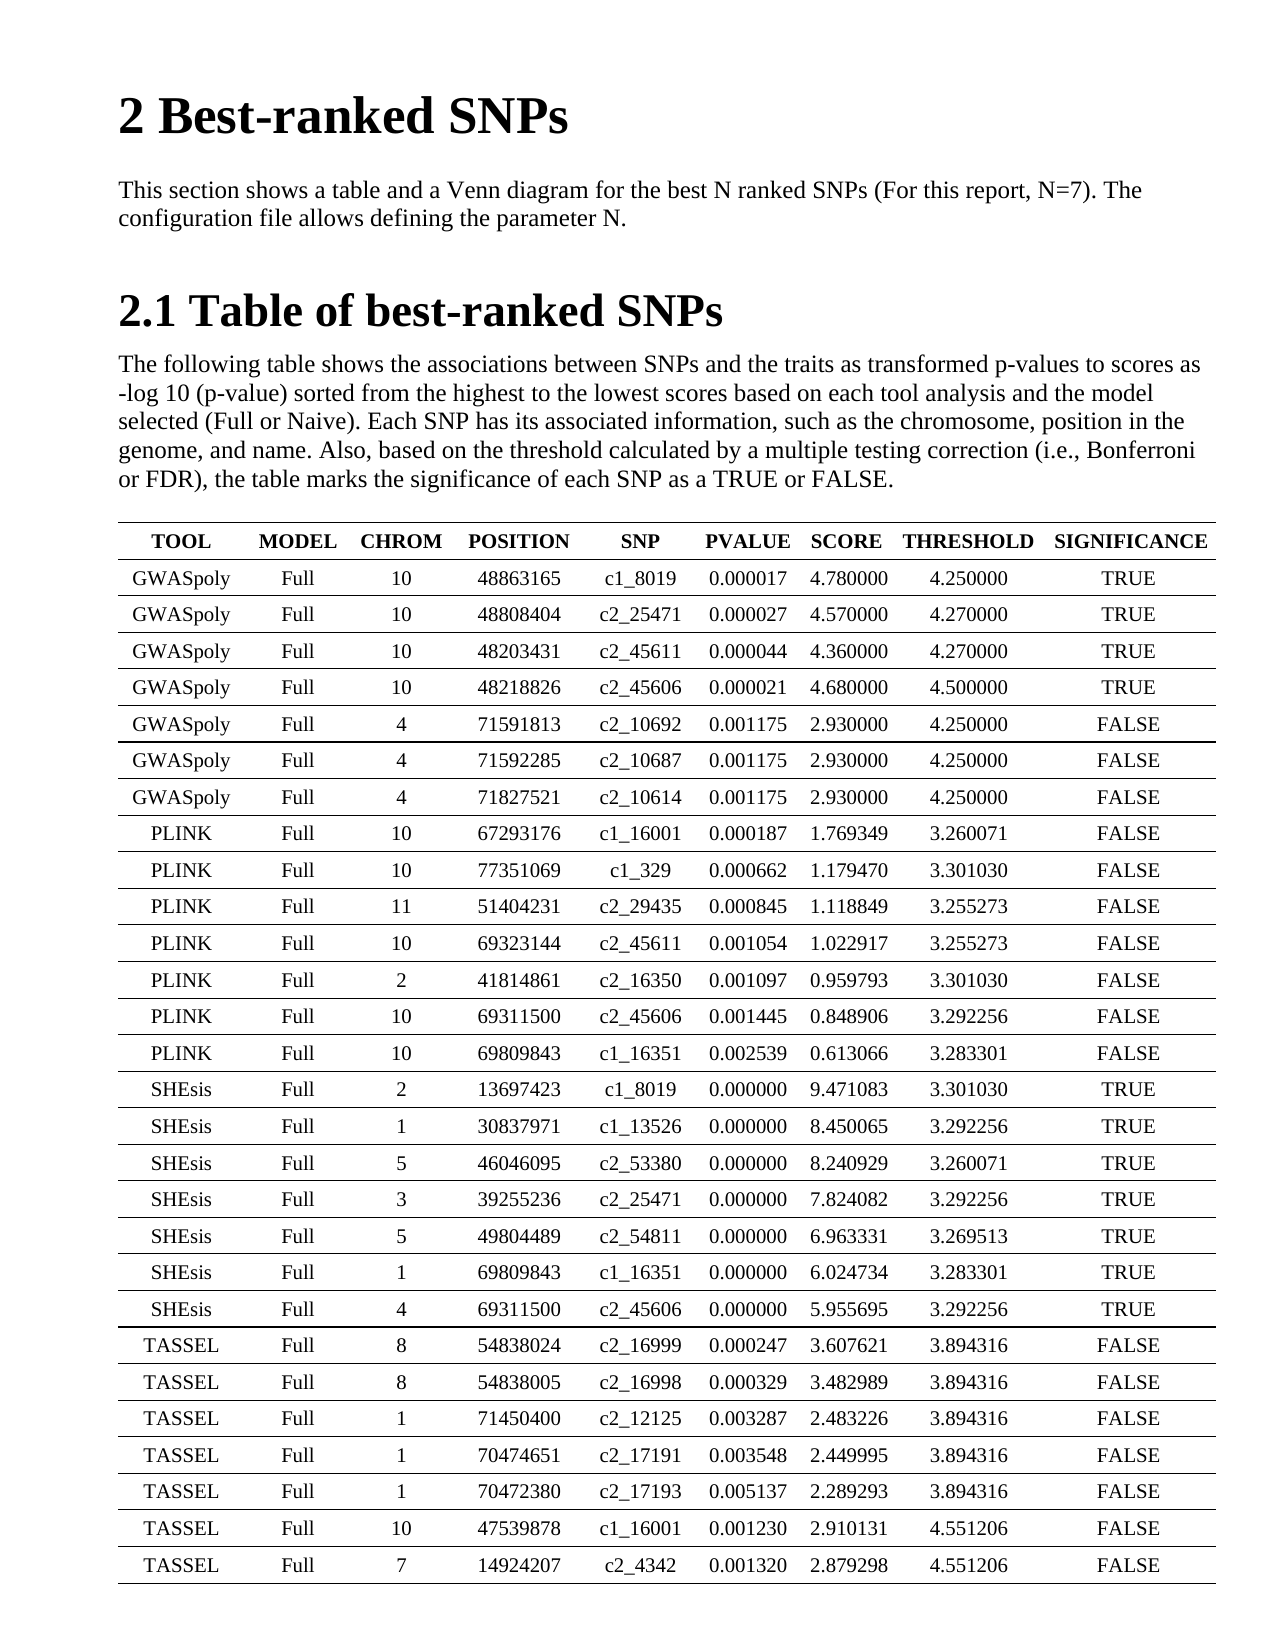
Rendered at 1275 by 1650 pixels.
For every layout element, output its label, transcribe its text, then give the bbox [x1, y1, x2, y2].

table_cell 4 [351, 1291, 456, 1326]
table_cell Full [250, 816, 351, 851]
table_cell 6.024734 [802, 1254, 896, 1290]
table_cell 0.000000 [699, 1108, 802, 1144]
table_cell c2_45611 [587, 633, 699, 668]
table_cell 2 [351, 962, 456, 997]
table_header THRESHOLD [896, 523, 1046, 559]
table_cell PLINK [118, 889, 249, 924]
table_cell c2_29435 [587, 889, 699, 924]
table_cell 0.000247 [699, 1328, 802, 1363]
table_cell GWASpoly [118, 669, 249, 705]
table_header MODEL [250, 523, 351, 559]
table_cell TRUE [1046, 669, 1216, 705]
table_cell c2_16350 [587, 962, 699, 997]
table_cell TRUE [1046, 596, 1216, 632]
table_cell GWASpoly [118, 596, 249, 632]
table_cell 4.250000 [896, 560, 1046, 595]
table_cell Full [250, 706, 351, 741]
table_cell 3.255273 [896, 889, 1046, 924]
table_cell FALSE [1046, 779, 1216, 814]
table_cell GWASpoly [118, 633, 249, 668]
table_cell c2_45606 [587, 1291, 699, 1326]
table_cell 67293176 [456, 816, 587, 851]
table_cell Full [250, 962, 351, 997]
table_cell c2_16999 [587, 1328, 699, 1363]
table_cell 0.001175 [699, 706, 802, 741]
table_cell 4.250000 [896, 706, 1046, 741]
table_cell c2_16998 [587, 1364, 699, 1399]
table_cell 7 [351, 1547, 456, 1582]
table_cell 69809843 [456, 1254, 587, 1290]
table_cell 0.000021 [699, 669, 802, 705]
table_cell SHEsis [118, 1145, 249, 1180]
table_cell 10 [351, 633, 456, 668]
table_cell 10 [351, 999, 456, 1034]
table_cell 8 [351, 1328, 456, 1363]
table_cell 0.000000 [699, 1218, 802, 1253]
table_cell 0.000000 [699, 1254, 802, 1290]
table_cell 0.000000 [699, 1145, 802, 1180]
table_cell c2_12125 [587, 1401, 699, 1436]
table_cell FALSE [1046, 999, 1216, 1034]
table_cell c2_10614 [587, 779, 699, 814]
table_cell c2_17191 [587, 1437, 699, 1473]
table_cell 3.894316 [896, 1328, 1046, 1363]
table_cell 77351069 [456, 852, 587, 888]
table_cell PLINK [118, 999, 249, 1034]
table_cell 0.000329 [699, 1364, 802, 1399]
table_cell 3.482989 [802, 1364, 896, 1399]
table_cell 69311500 [456, 999, 587, 1034]
table_cell 0.005137 [699, 1474, 802, 1509]
table_cell Full [250, 560, 351, 595]
table_cell FALSE [1046, 852, 1216, 888]
table_cell 7.824082 [802, 1181, 896, 1217]
table_cell 0.000027 [699, 596, 802, 632]
table_cell 3.894316 [896, 1401, 1046, 1436]
table_cell TASSEL [118, 1510, 249, 1546]
table_cell 4.270000 [896, 596, 1046, 632]
table_cell 3.894316 [896, 1474, 1046, 1509]
table_cell 10 [351, 852, 456, 888]
table_cell c2_45606 [587, 669, 699, 705]
table_cell 3.894316 [896, 1364, 1046, 1399]
table_cell 3.607621 [802, 1328, 896, 1363]
table_cell 71450400 [456, 1401, 587, 1436]
table_header TOOL [118, 523, 249, 559]
table_cell c1_8019 [587, 560, 699, 595]
table_cell 0.001175 [699, 743, 802, 778]
table_cell 8 [351, 1364, 456, 1399]
table_cell FALSE [1046, 1437, 1216, 1473]
table_cell 0.000044 [699, 633, 802, 668]
table_cell 0.001320 [699, 1547, 802, 1582]
table_cell 0.959793 [802, 962, 896, 997]
table_cell 70472380 [456, 1474, 587, 1509]
table_cell Full [250, 852, 351, 888]
table_cell 47539878 [456, 1510, 587, 1546]
table_cell 30837971 [456, 1108, 587, 1144]
table_cell Full [250, 1437, 351, 1473]
table_cell c1_16001 [587, 1510, 699, 1546]
table_cell TRUE [1046, 1108, 1216, 1144]
table_cell 8.450065 [802, 1108, 896, 1144]
table_cell TRUE [1046, 1218, 1216, 1253]
table_cell 3.269513 [896, 1218, 1046, 1253]
table_cell PLINK [118, 852, 249, 888]
table_cell GWASpoly [118, 560, 249, 595]
table_cell 8.240929 [802, 1145, 896, 1180]
table_cell SHEsis [118, 1181, 249, 1217]
table_cell 54838005 [456, 1364, 587, 1399]
table_cell 4 [351, 779, 456, 814]
table_cell TASSEL [118, 1474, 249, 1509]
table_cell FALSE [1046, 1035, 1216, 1071]
table_cell 54838024 [456, 1328, 587, 1363]
table_cell Full [250, 889, 351, 924]
table_cell 69311500 [456, 1291, 587, 1326]
text The following table shows the associations between SNPs and the traits as transformed p-values to scores as -log 10 (p-value) sorted from the highest to the lowest scores based on each tool analysis and the model selected (Full or Naive). Each SNP has its associated information, such as the chromosome, position in the genome, and name. Also, based on the threshold calculated by a multiple testing correction (i.e., Bonferroni or FDR), the table marks the significance of each SNP as a TRUE or FALSE. [118, 349, 1216, 493]
table_cell TASSEL [118, 1401, 249, 1436]
table_cell 3.292256 [896, 1181, 1046, 1217]
table_cell 5 [351, 1218, 456, 1253]
table_cell Full [250, 1145, 351, 1180]
table_cell 6.963331 [802, 1218, 896, 1253]
table_cell Full [250, 669, 351, 705]
table_cell TASSEL [118, 1547, 249, 1582]
table_cell TRUE [1046, 1181, 1216, 1217]
table_cell 4.250000 [896, 779, 1046, 814]
table_cell 0.001175 [699, 779, 802, 814]
table_cell 4.680000 [802, 669, 896, 705]
table_cell 10 [351, 1510, 456, 1546]
table_cell 1.179470 [802, 852, 896, 888]
table_cell c2_25471 [587, 1181, 699, 1217]
table_cell Full [250, 596, 351, 632]
table_cell 46046095 [456, 1145, 587, 1180]
table_cell 3.292256 [896, 999, 1046, 1034]
table_cell 0.000000 [699, 1072, 802, 1107]
table_cell 1 [351, 1254, 456, 1290]
table_cell 10 [351, 1035, 456, 1071]
table_cell 0.000000 [699, 1181, 802, 1217]
table_cell 1.022917 [802, 925, 896, 961]
table_cell PLINK [118, 816, 249, 851]
table_cell Full [250, 1035, 351, 1071]
table_cell FALSE [1046, 1328, 1216, 1363]
table_cell 48808404 [456, 596, 587, 632]
table_cell SHEsis [118, 1108, 249, 1144]
table_cell FALSE [1046, 1474, 1216, 1509]
table_cell c1_16001 [587, 816, 699, 851]
table_cell c2_17193 [587, 1474, 699, 1509]
table_cell Full [250, 1547, 351, 1582]
table_cell 48218826 [456, 669, 587, 705]
table_cell 4.551206 [896, 1547, 1046, 1582]
table_cell 51404231 [456, 889, 587, 924]
table_cell TRUE [1046, 1072, 1216, 1107]
table_cell 3.283301 [896, 1254, 1046, 1290]
table_cell 3.260071 [896, 816, 1046, 851]
table_cell PLINK [118, 962, 249, 997]
table_header SCORE [802, 523, 896, 559]
table_cell 0.001097 [699, 962, 802, 997]
table_cell GWASpoly [118, 779, 249, 814]
table_cell FALSE [1046, 816, 1216, 851]
table_cell 4.250000 [896, 743, 1046, 778]
table_cell 5.955695 [802, 1291, 896, 1326]
table_cell Full [250, 633, 351, 668]
table_cell TRUE [1046, 1254, 1216, 1290]
table_cell c1_13526 [587, 1108, 699, 1144]
table_cell 3.301030 [896, 852, 1046, 888]
table_cell 3.292256 [896, 1291, 1046, 1326]
table_cell 4.570000 [802, 596, 896, 632]
table_cell 10 [351, 925, 456, 961]
table_cell 10 [351, 596, 456, 632]
table_cell 0.000017 [699, 560, 802, 595]
table_cell 3 [351, 1181, 456, 1217]
table_cell 10 [351, 816, 456, 851]
table_cell Full [250, 743, 351, 778]
table_cell 2.930000 [802, 706, 896, 741]
table_cell PLINK [118, 925, 249, 961]
table_cell 1 [351, 1437, 456, 1473]
table_cell FALSE [1046, 962, 1216, 997]
table_cell 0.000662 [699, 852, 802, 888]
table_cell Full [250, 779, 351, 814]
table_header POSITION [456, 523, 587, 559]
table_cell 5 [351, 1145, 456, 1180]
table_cell FALSE [1046, 1547, 1216, 1582]
table_cell Full [250, 1401, 351, 1436]
table_cell c2_45606 [587, 999, 699, 1034]
table_cell 48203431 [456, 633, 587, 668]
table_cell 2.449995 [802, 1437, 896, 1473]
table_cell 4 [351, 706, 456, 741]
table_cell Full [250, 1328, 351, 1363]
table_cell TRUE [1046, 1145, 1216, 1180]
table_cell 3.301030 [896, 962, 1046, 997]
subtitle 2 Best-ranked SNPs [118, 84, 1216, 145]
table_cell FALSE [1046, 1401, 1216, 1436]
table_cell 69323144 [456, 925, 587, 961]
table_cell c1_8019 [587, 1072, 699, 1107]
table_cell 0.000845 [699, 889, 802, 924]
table_cell 10 [351, 669, 456, 705]
table_cell 70474651 [456, 1437, 587, 1473]
table_cell Full [250, 999, 351, 1034]
table_cell 0.000187 [699, 816, 802, 851]
table_cell c2_45611 [587, 925, 699, 961]
table_cell TRUE [1046, 1291, 1216, 1326]
table_cell 3.292256 [896, 1108, 1046, 1144]
text This section shows a table and a Venn diagram for the best N ranked SNPs (For this report, N=7). The configuration file allows defining the parameter N. [118, 175, 1216, 232]
table_cell 1 [351, 1474, 456, 1509]
table_cell 3.283301 [896, 1035, 1046, 1071]
table_header SNP [587, 523, 699, 559]
table_cell c2_10692 [587, 706, 699, 741]
table_cell Full [250, 1181, 351, 1217]
table_cell 71592285 [456, 743, 587, 778]
table_cell GWASpoly [118, 743, 249, 778]
table_cell Full [250, 1254, 351, 1290]
table_cell 2.930000 [802, 743, 896, 778]
table_cell 3.255273 [896, 925, 1046, 961]
table_cell c1_329 [587, 852, 699, 888]
table_header PVALUE [699, 523, 802, 559]
table_cell 2.879298 [802, 1547, 896, 1582]
table_cell 2.483226 [802, 1401, 896, 1436]
table_cell 0.001054 [699, 925, 802, 961]
table_cell 48863165 [456, 560, 587, 595]
subtitle 2.1 Table of best-ranked SNPs [118, 282, 1216, 336]
table_cell 0.848906 [802, 999, 896, 1034]
table_cell 4.360000 [802, 633, 896, 668]
table_cell 0.000000 [699, 1291, 802, 1326]
table_cell 41814861 [456, 962, 587, 997]
table_cell 71827521 [456, 779, 587, 814]
table_cell 2.289293 [802, 1474, 896, 1509]
table_cell 14924207 [456, 1547, 587, 1582]
table_cell 10 [351, 560, 456, 595]
table_cell FALSE [1046, 889, 1216, 924]
table_cell SHEsis [118, 1254, 249, 1290]
table_cell TASSEL [118, 1437, 249, 1473]
table_cell 3.260071 [896, 1145, 1046, 1180]
table_cell 11 [351, 889, 456, 924]
table_cell 1 [351, 1108, 456, 1144]
table_cell 4.780000 [802, 560, 896, 595]
table_cell 71591813 [456, 706, 587, 741]
table_cell 39255236 [456, 1181, 587, 1217]
table_cell 2.930000 [802, 779, 896, 814]
table_cell 69809843 [456, 1035, 587, 1071]
table_cell GWASpoly [118, 706, 249, 741]
table_cell TRUE [1046, 560, 1216, 595]
table_cell 1 [351, 1401, 456, 1436]
table_cell 0.001230 [699, 1510, 802, 1546]
table_cell Full [250, 1291, 351, 1326]
table_cell 4.500000 [896, 669, 1046, 705]
table_cell 3.894316 [896, 1437, 1046, 1473]
table_cell 49804489 [456, 1218, 587, 1253]
table_cell 1.118849 [802, 889, 896, 924]
table_cell SHEsis [118, 1072, 249, 1107]
table_cell c2_53380 [587, 1145, 699, 1180]
table_cell SHEsis [118, 1218, 249, 1253]
table_cell Full [250, 925, 351, 961]
table_cell TRUE [1046, 633, 1216, 668]
table_cell 0.001445 [699, 999, 802, 1034]
table_cell TASSEL [118, 1364, 249, 1399]
table_cell 0.003287 [699, 1401, 802, 1436]
table_cell 2.910131 [802, 1510, 896, 1546]
table_cell Full [250, 1218, 351, 1253]
table_cell c1_16351 [587, 1254, 699, 1290]
table_cell c2_25471 [587, 596, 699, 632]
table_cell 4.270000 [896, 633, 1046, 668]
table_cell 4.551206 [896, 1510, 1046, 1546]
table_cell c2_54811 [587, 1218, 699, 1253]
table_cell PLINK [118, 1035, 249, 1071]
table_cell SHEsis [118, 1291, 249, 1326]
table_cell FALSE [1046, 1364, 1216, 1399]
table_cell c1_16351 [587, 1035, 699, 1071]
table_cell 0.003548 [699, 1437, 802, 1473]
table_cell 3.301030 [896, 1072, 1046, 1107]
table_cell 4 [351, 743, 456, 778]
table_cell FALSE [1046, 743, 1216, 778]
table_cell FALSE [1046, 1510, 1216, 1546]
table_cell 0.613066 [802, 1035, 896, 1071]
table_header SIGNIFICANCE [1046, 523, 1216, 559]
table_cell FALSE [1046, 925, 1216, 961]
table_cell 1.769349 [802, 816, 896, 851]
table_header CHROM [351, 523, 456, 559]
table_cell 9.471083 [802, 1072, 896, 1107]
table_cell 0.002539 [699, 1035, 802, 1071]
table_cell Full [250, 1108, 351, 1144]
table_cell Full [250, 1474, 351, 1509]
table_cell TASSEL [118, 1328, 249, 1363]
table_cell Full [250, 1072, 351, 1107]
table_cell Full [250, 1364, 351, 1399]
table_cell c2_4342 [587, 1547, 699, 1582]
table_cell FALSE [1046, 706, 1216, 741]
table_cell 13697423 [456, 1072, 587, 1107]
table_cell c2_10687 [587, 743, 699, 778]
table_cell 2 [351, 1072, 456, 1107]
table_cell Full [250, 1510, 351, 1546]
